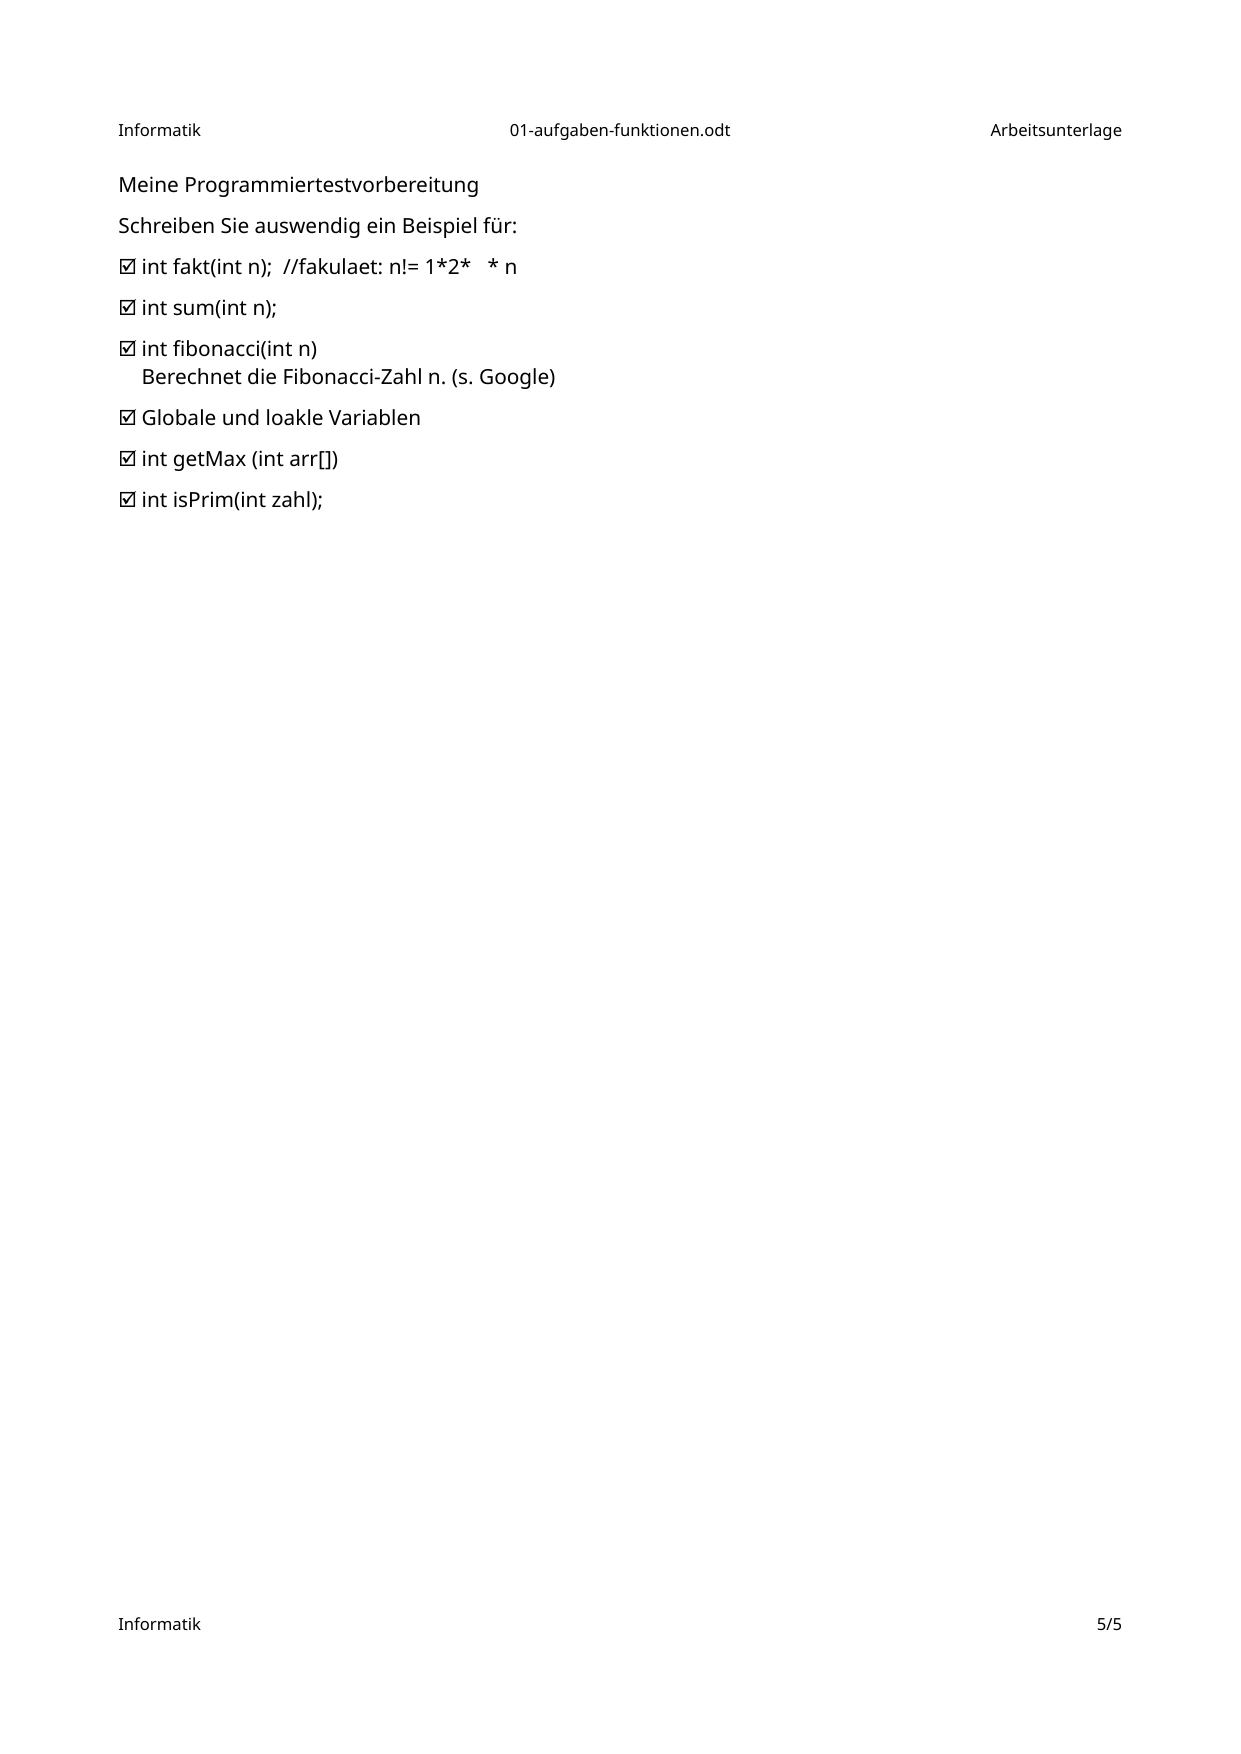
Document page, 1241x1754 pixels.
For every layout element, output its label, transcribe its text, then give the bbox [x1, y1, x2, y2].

list int getMax (int arr[]) [118, 444, 1122, 473]
list int fibonacci(int n) Berechnet die Fibonacci-Zahl n. (s. Google) [118, 334, 1122, 391]
text Schreiben Sie auswendig ein Beispiel für: [118, 211, 1122, 240]
list int fakt(int n); //fakulaet: n!= 1*2* * n [118, 252, 1122, 281]
list Globale und loakle Variablen [118, 403, 1122, 432]
text Meine Programmiertestvorbereitung [118, 170, 1122, 199]
list int sum(int n); [118, 293, 1122, 322]
list int isPrim(int zahl); [118, 485, 1122, 514]
